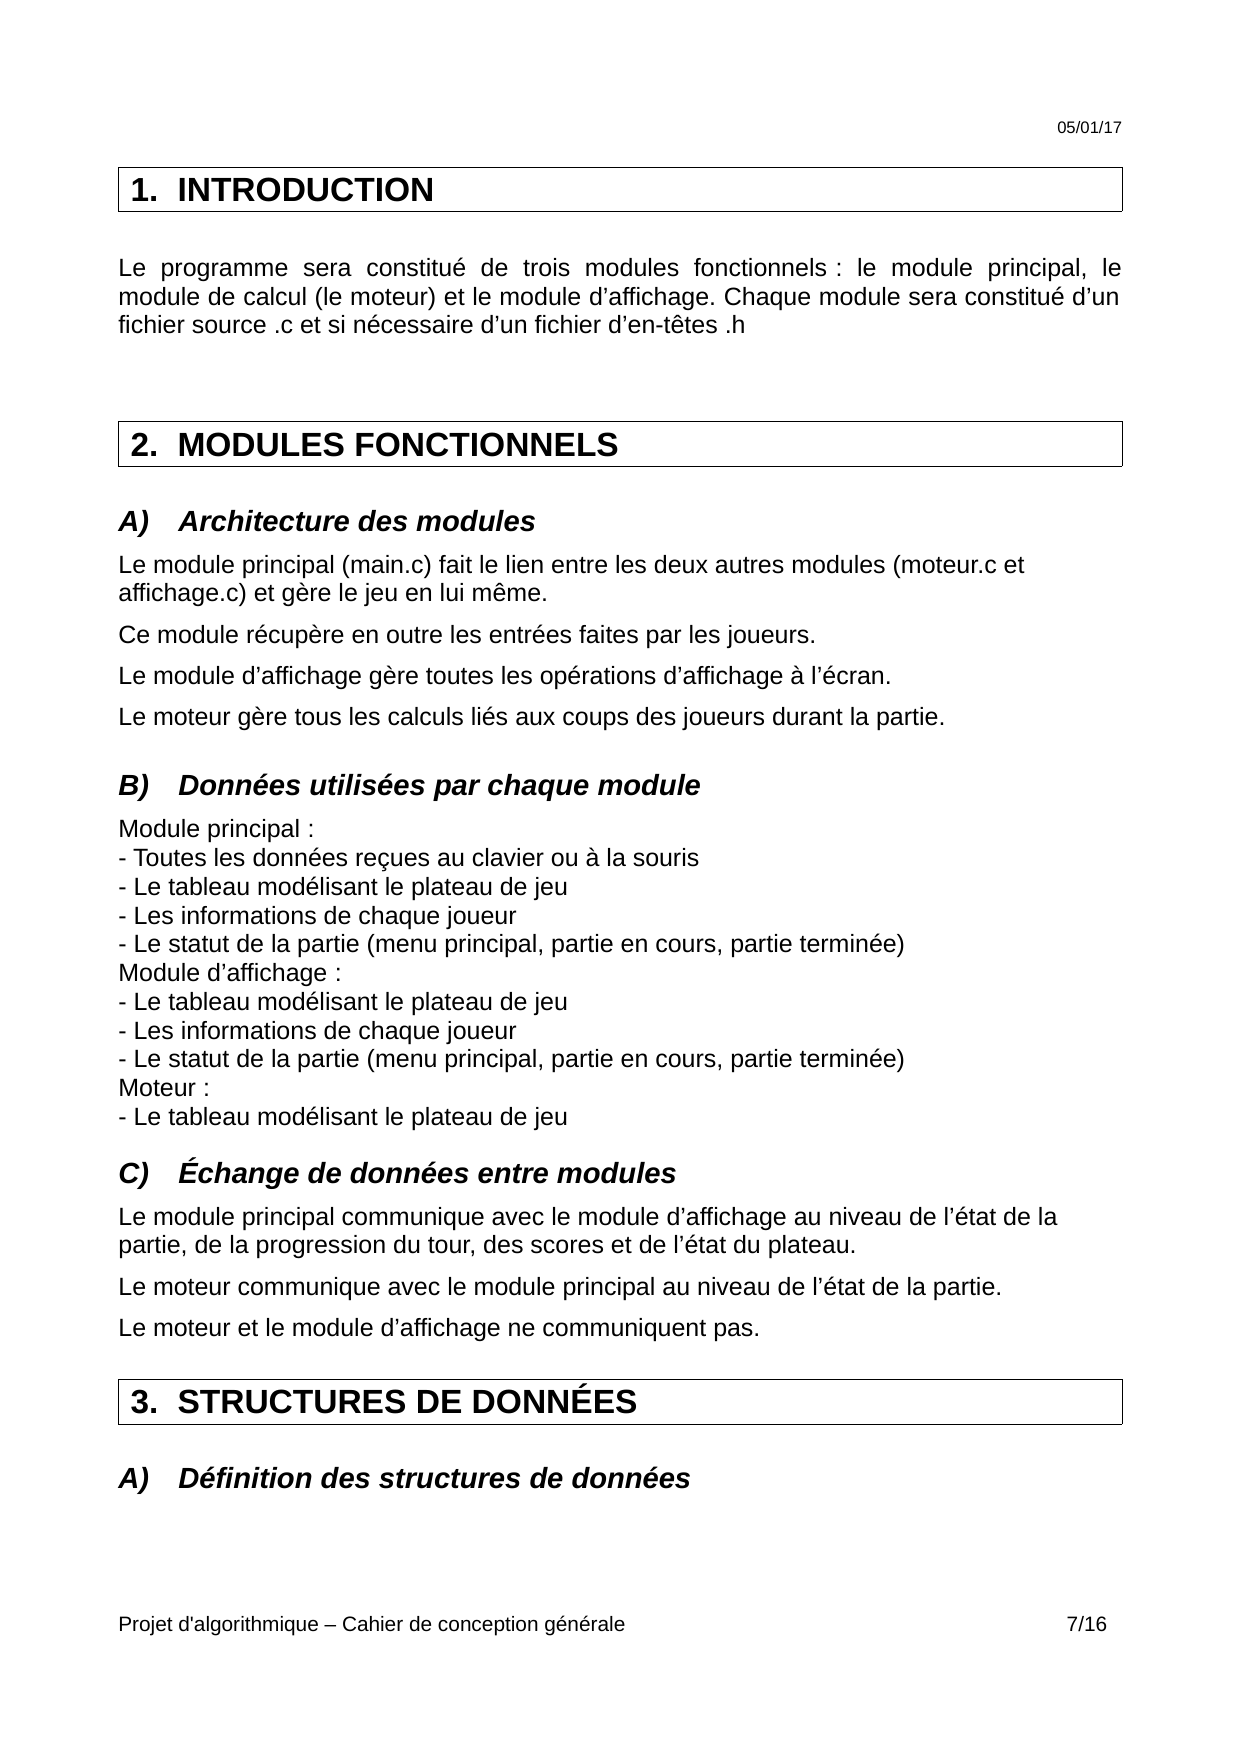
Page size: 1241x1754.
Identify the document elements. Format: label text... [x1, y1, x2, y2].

text Moteur : [118, 1073, 1122, 1102]
subtitle MODULES FONCTIONNELS [119, 422, 1122, 466]
text - Le tableau modélisant le plateau de jeu [118, 1102, 1122, 1131]
text - Les informations de chaque joueur [118, 1016, 1122, 1044]
subtitle STRUCTURES DE DONNÉES [119, 1380, 1122, 1424]
text Ce module récupère en outre les entrées faites par les joueurs. [118, 620, 1122, 648]
text Le moteur communique avec le module principal au niveau de l’état de la partie. [118, 1272, 1122, 1301]
subtitle Architecture des modules [118, 504, 1122, 537]
text Le module principal (main.c) fait le lien entre les deux autres modules (moteur.c et affichage.c) et gère le jeu en lui même. [118, 550, 1122, 607]
text Le module principal communique avec le module d’affichage au niveau de l’état de la partie, de la progression du tour, des scores et de l’état du plateau. [118, 1202, 1122, 1259]
subtitle Données utilisées par chaque module [118, 768, 1122, 802]
text Le module d’affichage gère toutes les opérations d’affichage à l’écran. [118, 661, 1122, 690]
subtitle Définition des structures de données [118, 1461, 1122, 1495]
subtitle Échange de données entre modules [118, 1156, 1122, 1189]
text - Le statut de la partie (menu principal, partie en cours, partie terminée) [118, 929, 1122, 958]
text Le moteur et le module d’affichage ne communiquent pas. [118, 1313, 1122, 1342]
text - Les informations de chaque joueur [118, 901, 1122, 929]
text Module d’affichage : [118, 958, 1122, 987]
text - Le tableau modélisant le plateau de jeu [118, 987, 1122, 1016]
text Le moteur gère tous les calculs liés aux coups des joueurs durant la partie. [118, 702, 1122, 731]
text - Toutes les données reçues au clavier ou à la souris [118, 843, 1122, 872]
subtitle INTRODUCTION [119, 168, 1122, 211]
text Module principal : [118, 814, 1122, 843]
text - Le tableau modélisant le plateau de jeu [118, 872, 1122, 901]
text Le programme sera constitué de trois modules fonctionnels : le module principal, le module de calcul (le moteur) et le module d’affichage. Chaque module sera constitué d’un fichier source .c et si nécessaire d’un fichier d’en-têtes .h [118, 253, 1122, 339]
text - Le statut de la partie (menu principal, partie en cours, partie terminée) [118, 1044, 1122, 1073]
